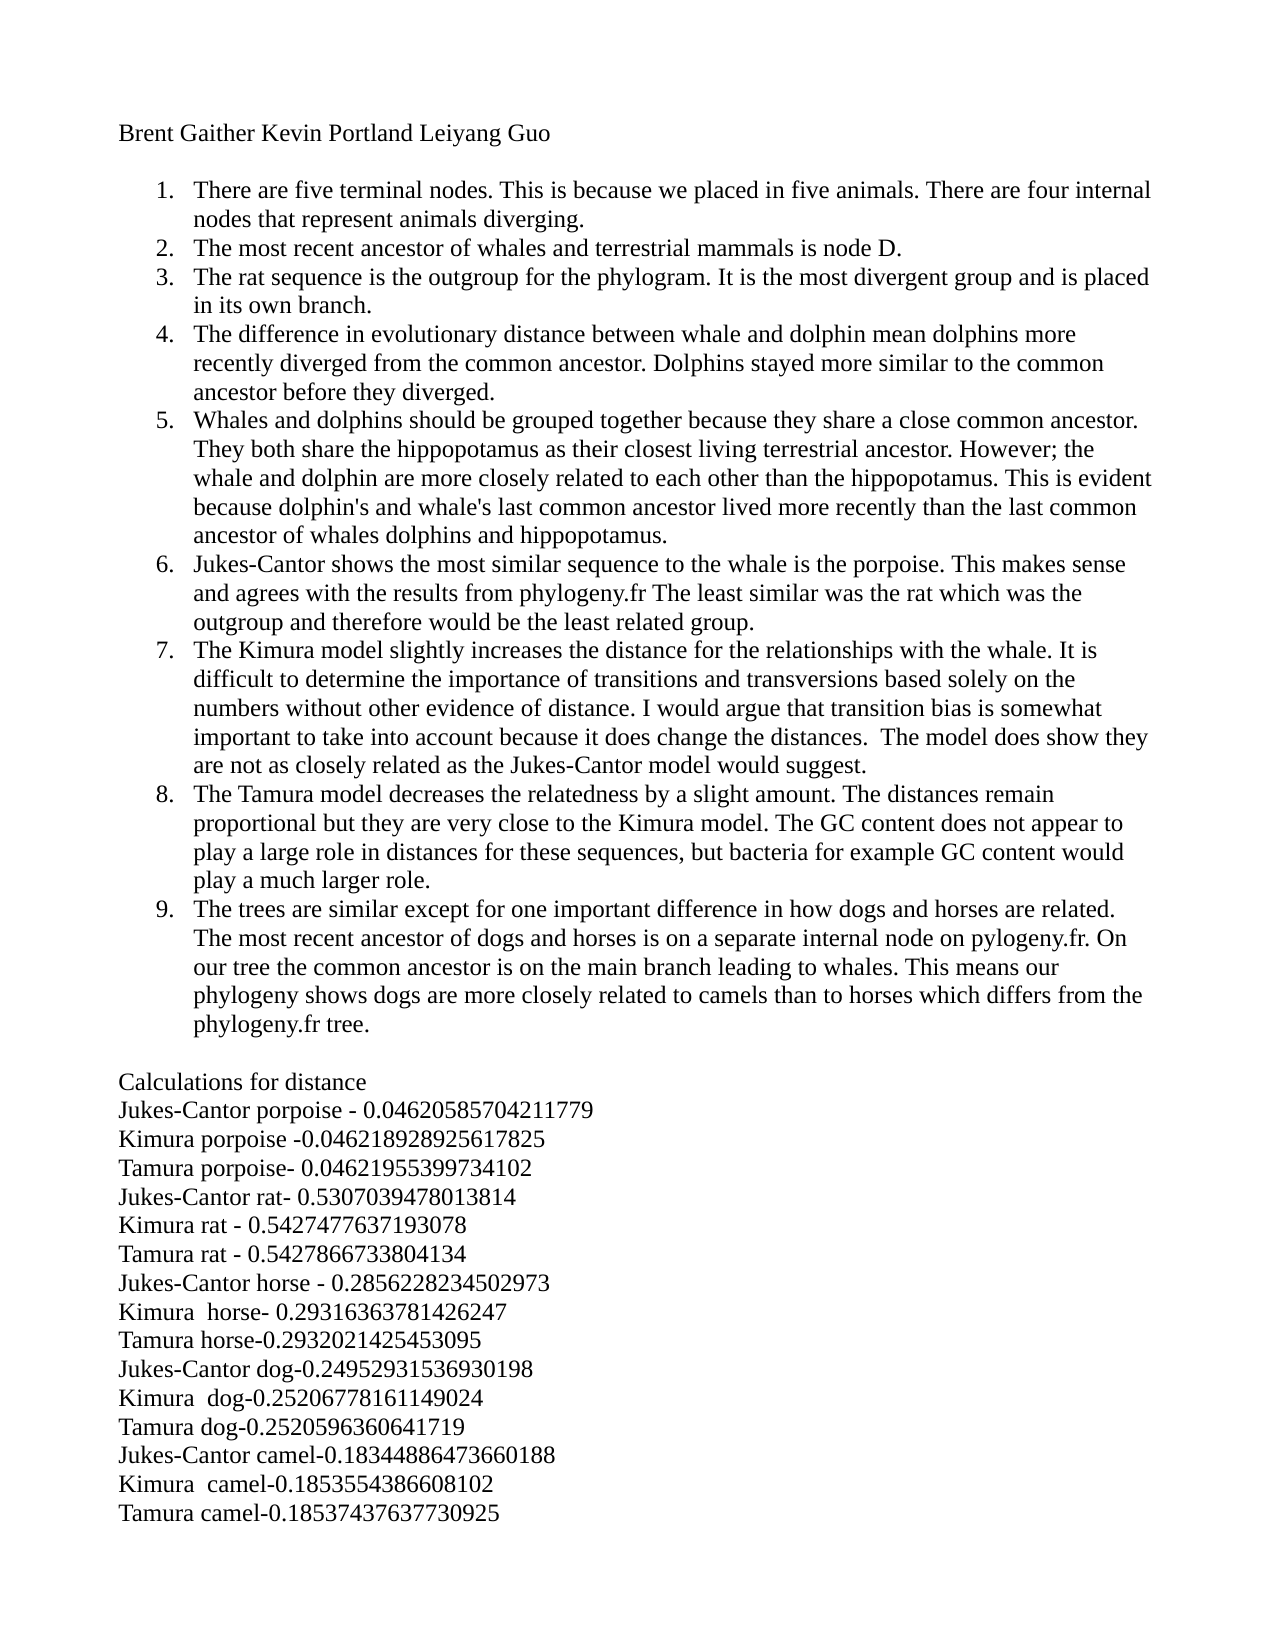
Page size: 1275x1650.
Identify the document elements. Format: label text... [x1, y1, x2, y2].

text Kimura porpoise -0.046218928925617825 [118, 1124, 1157, 1153]
list The trees are similar except for one important difference in how dogs and horses are related. The most recent ancestor of dogs and horses is on a separate internal node on pylogeny.fr. On our tree the common ancestor is on the main branch leading to whales. This means our phylogeny shows dogs are more closely related to camels than to horses which differs from the phylogeny.fr tree. [156, 894, 1157, 1038]
list The most recent ancestor of whales and terrestrial mammals is node D. [156, 233, 1157, 262]
text Tamura porpoise- 0.04621955399734102 [118, 1153, 1157, 1182]
list The rat sequence is the outgroup for the phylogram. It is the most divergent group and is placed in its own branch. [156, 262, 1157, 319]
text Jukes-Cantor porpoise - 0.04620585704211779 [118, 1096, 1157, 1124]
text Kimura rat - 0.5427477637193078 [118, 1211, 1157, 1239]
list The difference in evolutionary distance between whale and dolphin mean dolphins more recently diverged from the common ancestor. Dolphins stayed more similar to the common ancestor before they diverged. [156, 319, 1157, 406]
text Kimura dog-0.25206778161149024 [118, 1383, 1157, 1412]
text Jukes-Cantor camel-0.18344886473660188 [118, 1441, 1157, 1469]
list There are five terminal nodes. This is because we placed in five animals. There are four internal nodes that represent animals diverging. [156, 176, 1157, 233]
text Tamura rat - 0.5427866733804134 [118, 1239, 1157, 1268]
text Jukes-Cantor rat- 0.5307039478013814 [118, 1182, 1157, 1211]
list Whales and dolphins should be grouped together because they share a close common ancestor. They both share the hippopotamus as their closest living terrestrial ancestor. However; the whale and dolphin are more closely related to each other than the hippopotamus. This is evident because dolphin's and whale's last common ancestor lived more recently than the last common ancestor of whales dolphins and hippopotamus. [156, 406, 1157, 549]
text Brent Gaither Kevin Portland Leiyang Guo [118, 118, 1157, 147]
text Jukes-Cantor horse - 0.2856228234502973 [118, 1268, 1157, 1297]
list The Tamura model decreases the relatedness by a slight amount. The distances remain proportional but they are very close to the Kimura model. The GC content does not appear to play a large role in distances for these sequences, but bacteria for example GC content would play a much larger role. [156, 779, 1157, 894]
text Tamura horse-0.2932021425453095 [118, 1326, 1157, 1354]
text Tamura camel-0.18537437637730925 [118, 1498, 1157, 1527]
list Jukes-Cantor shows the most similar sequence to the whale is the porpoise. This makes sense and agrees with the results from phylogeny.fr The least similar was the rat which was the outgroup and therefore would be the least related group. [156, 549, 1157, 636]
text Calculations for distance [118, 1067, 1157, 1096]
text Tamura dog-0.2520596360641719 [118, 1412, 1157, 1441]
text Kimura camel-0.1853554386608102 [118, 1469, 1157, 1498]
list The Kimura model slightly increases the distance for the relationships with the whale. It is difficult to determine the importance of transitions and transversions based solely on the numbers without other evidence of distance. I would argue that transition bias is somewhat important to take into account because it does change the distances. The model does show they are not as closely related as the Jukes-Cantor model would suggest. [156, 636, 1157, 779]
text Kimura horse- 0.29316363781426247 [118, 1297, 1157, 1326]
text Jukes-Cantor dog-0.24952931536930198 [118, 1354, 1157, 1383]
